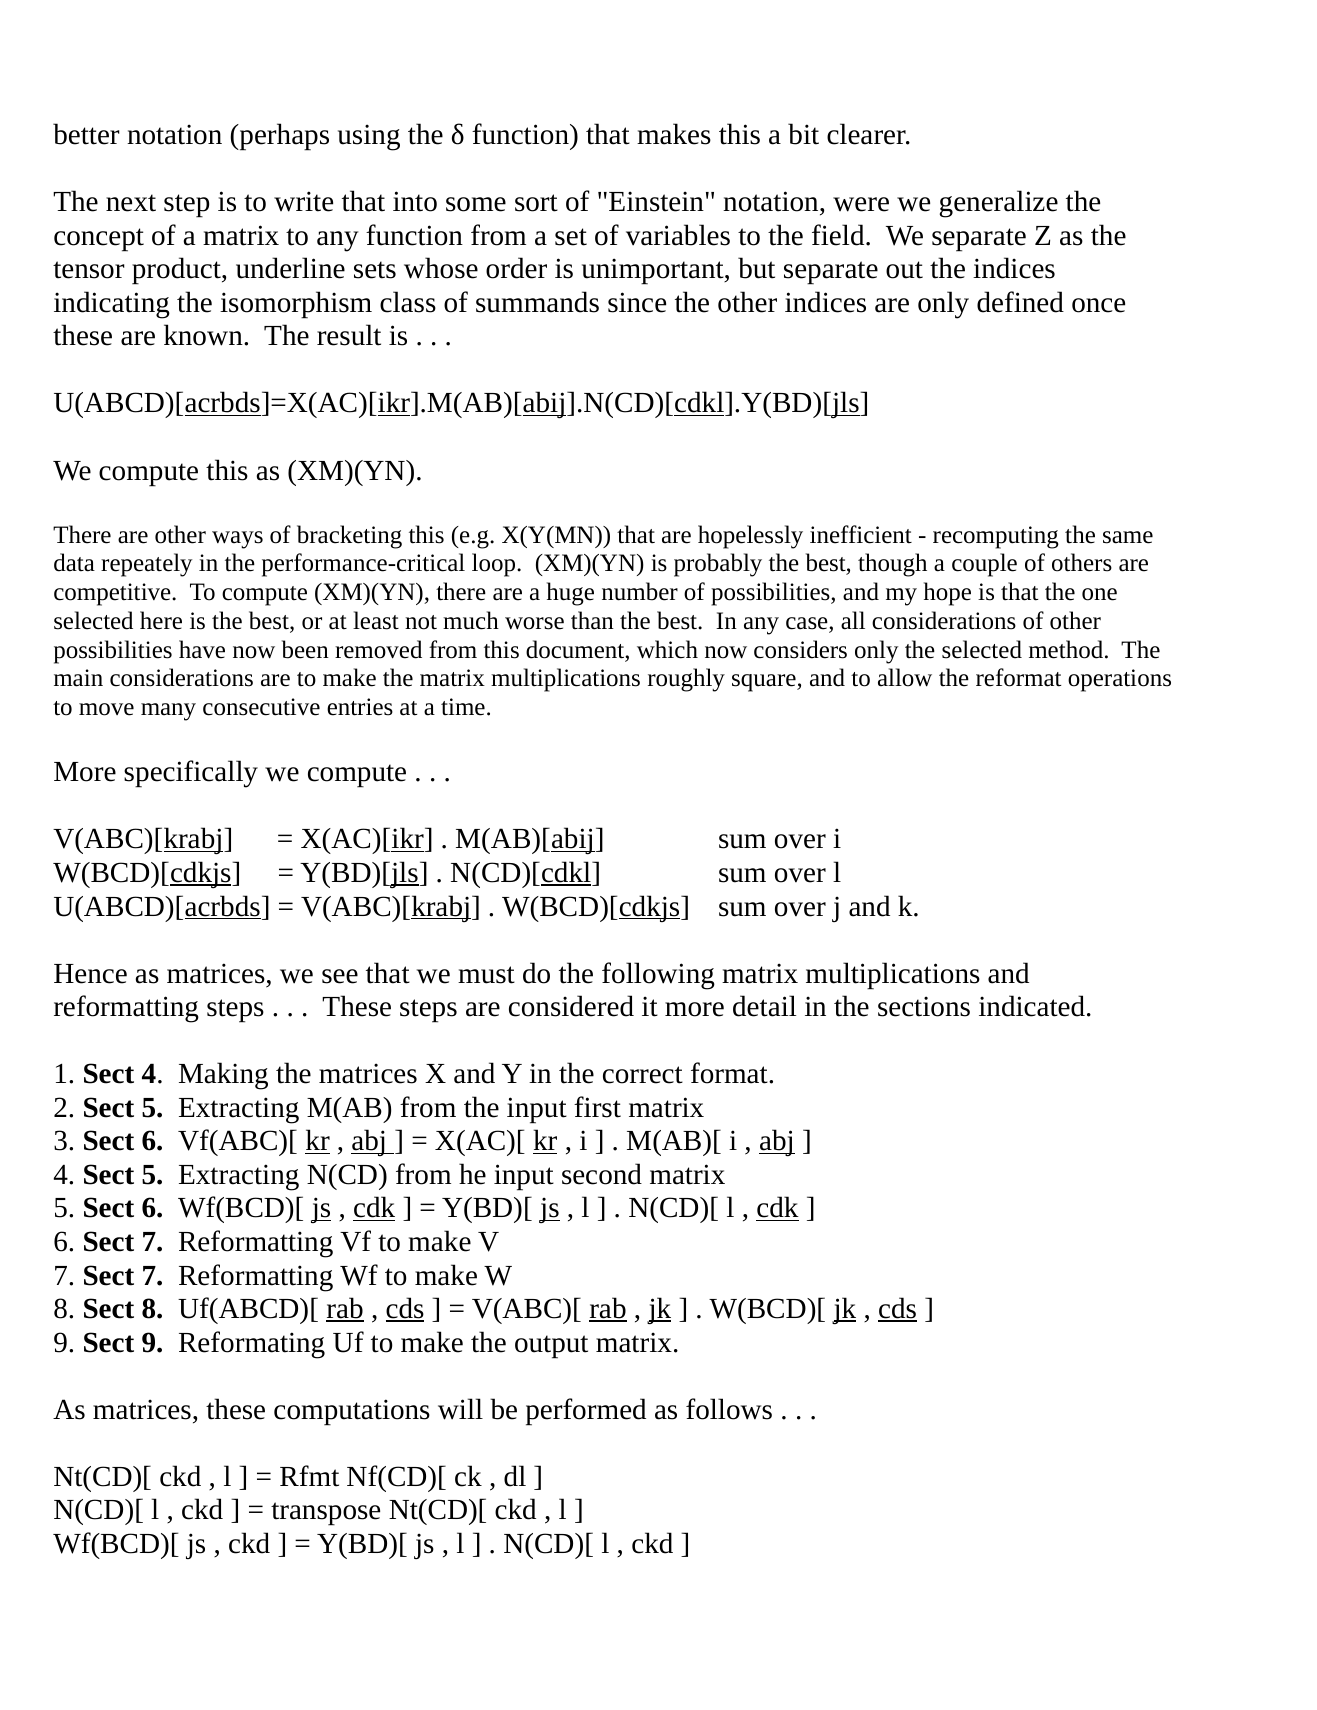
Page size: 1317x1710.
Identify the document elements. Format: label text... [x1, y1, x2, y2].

text 6. Sect 7. Reformatting Vf to make V [53, 1224, 1174, 1258]
text 3. Sect 6. Vf(ABC)[ kr , abj ] = X(AC)[ kr , i ] . M(AB)[ i , abj ] [53, 1123, 1174, 1157]
text Nt(CD)[ ckd , l ] = Rfmt Nf(CD)[ ck , dl ] [53, 1459, 1174, 1492]
text N(CD)[ l , ckd ] = transpose Nt(CD)[ ckd , l ] [53, 1492, 1174, 1526]
text Hence as matrices, we see that we must do the following matrix multiplications and reformatting steps . . . These steps are considered it more detail in the sections indicated. [53, 956, 1174, 1023]
text Wf(BCD)[ js , ckd ] = Y(BD)[ js , l ] . N(CD)[ l , ckd ] [53, 1526, 1174, 1559]
text More specifically we compute . . . [53, 754, 1174, 788]
text As matrices, these computations will be performed as follows . . . [53, 1392, 1174, 1425]
text 4. Sect 5. Extracting N(CD) from he input second matrix [53, 1157, 1174, 1191]
text 1. Sect 4. Making the matrices X and Y in the correct format. [53, 1056, 1174, 1090]
text better notation (perhaps using the δ function) that makes this a bit clearer. [53, 117, 1174, 151]
text U(ABCD)[acrbds] = V(ABC)[krabj] . W(BCD)[cdkjs] sum over j and k. [53, 889, 1174, 922]
text 7. Sect 7. Reformatting Wf to make W [53, 1258, 1174, 1291]
text There are other ways of bracketing this (e.g. X(Y(MN)) that are hopelessly inefficient - recomputing the same data repeately in the performance-critical loop. (XM)(YN) is probably the best, though a couple of others are competitive. To compute (XM)(YN), there are a huge number of possibilities, and my hope is that the one selected here is the best, or at least not much worse than the best. In any case, all considerations of other possibilities have now been removed from this document, which now considers only the selected method. The main considerations are to make the matrix multiplications roughly square, and to allow the reformat operations to move many consecutive entries at a time. [53, 520, 1174, 721]
text V(ABC)[krabj] = X(AC)[ikr] . M(AB)[abij] sum over i [53, 822, 1174, 855]
text W(BCD)[cdkjs] = Y(BD)[jls] . N(CD)[cdkl] sum over l [53, 855, 1174, 889]
text 2. Sect 5. Extracting M(AB) from the input first matrix [53, 1090, 1174, 1123]
text The next step is to write that into some sort of "Einstein" notation, were we generalize the concept of a matrix to any function from a set of variables to the field. We separate Z as the tensor product, underline sets whose order is unimportant, but separate out the indices indicating the isomorphism class of summands since the other indices are only defined once these are known. The result is . . . [53, 184, 1174, 352]
text We compute this as (XM)(YN). [53, 453, 1174, 486]
text U(ABCD)[acrbds]=X(AC)[ikr].M(AB)[abij].N(CD)[cdkl].Y(BD)[jls] [53, 386, 1174, 419]
text 9. Sect 9. Reformating Uf to make the output matrix. [53, 1325, 1174, 1358]
text 8. Sect 8. Uf(ABCD)[ rab , cds ] = V(ABC)[ rab , jk ] . W(BCD)[ jk , cds ] [53, 1291, 1174, 1325]
text 5. Sect 6. Wf(BCD)[ js , cdk ] = Y(BD)[ js , l ] . N(CD)[ l , cdk ] [53, 1191, 1174, 1224]
